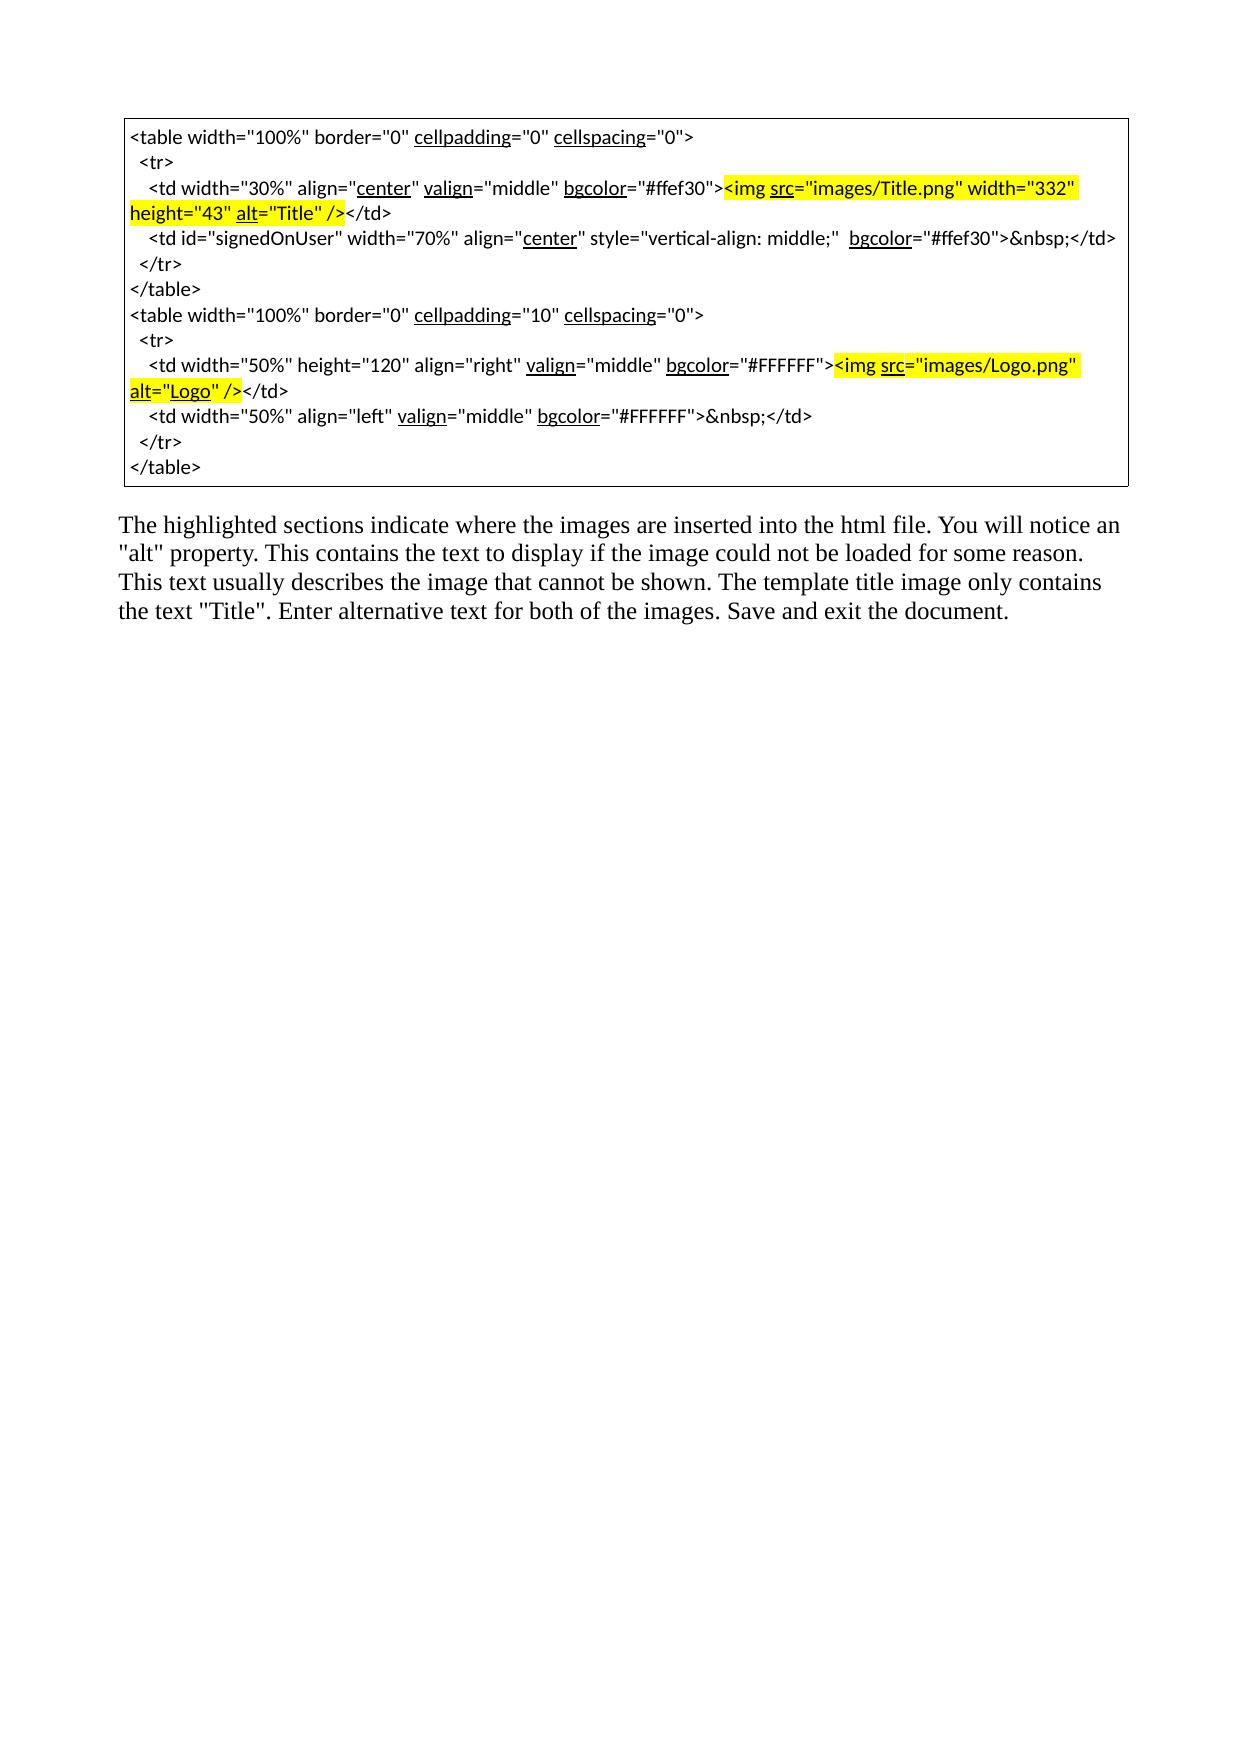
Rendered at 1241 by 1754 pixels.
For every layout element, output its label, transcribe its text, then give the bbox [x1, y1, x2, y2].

table_header <table width="100%" border="0" cellpadding="0" cellspacing="0"> <tr> <td width="30%" align="center" valign="middle" bgcolor="#ffef30"><img src="images/Title.png" width="332" height="43" alt="Title" /></td> <td id="signedOnUser" width="70%" align="center" style="vertical-align: middle;" bgcolor="#ffef30">&nbsp;</td> </tr> </table> <table width="100%" border="0" cellpadding="10" cellspacing="0"> <tr> <td width="50%" height="120" align="right" valign="middle" bgcolor="#FFFFFF"><img src="images/Logo.png" alt="Logo" /></td> <td width="50%" align="left" valign="middle" bgcolor="#FFFFFF">&nbsp;</td> </tr> </table> [125, 119, 1128, 486]
text The highlighted sections indicate where the images are inserted into the html file. You will notice an "alt" property. This contains the text to display if the image could not be loaded for some reason. This text usually describes the image that cannot be shown. The template title image only contains the text "Title". Enter alternative text for both of the images. Save and exit the document. [118, 510, 1122, 625]
